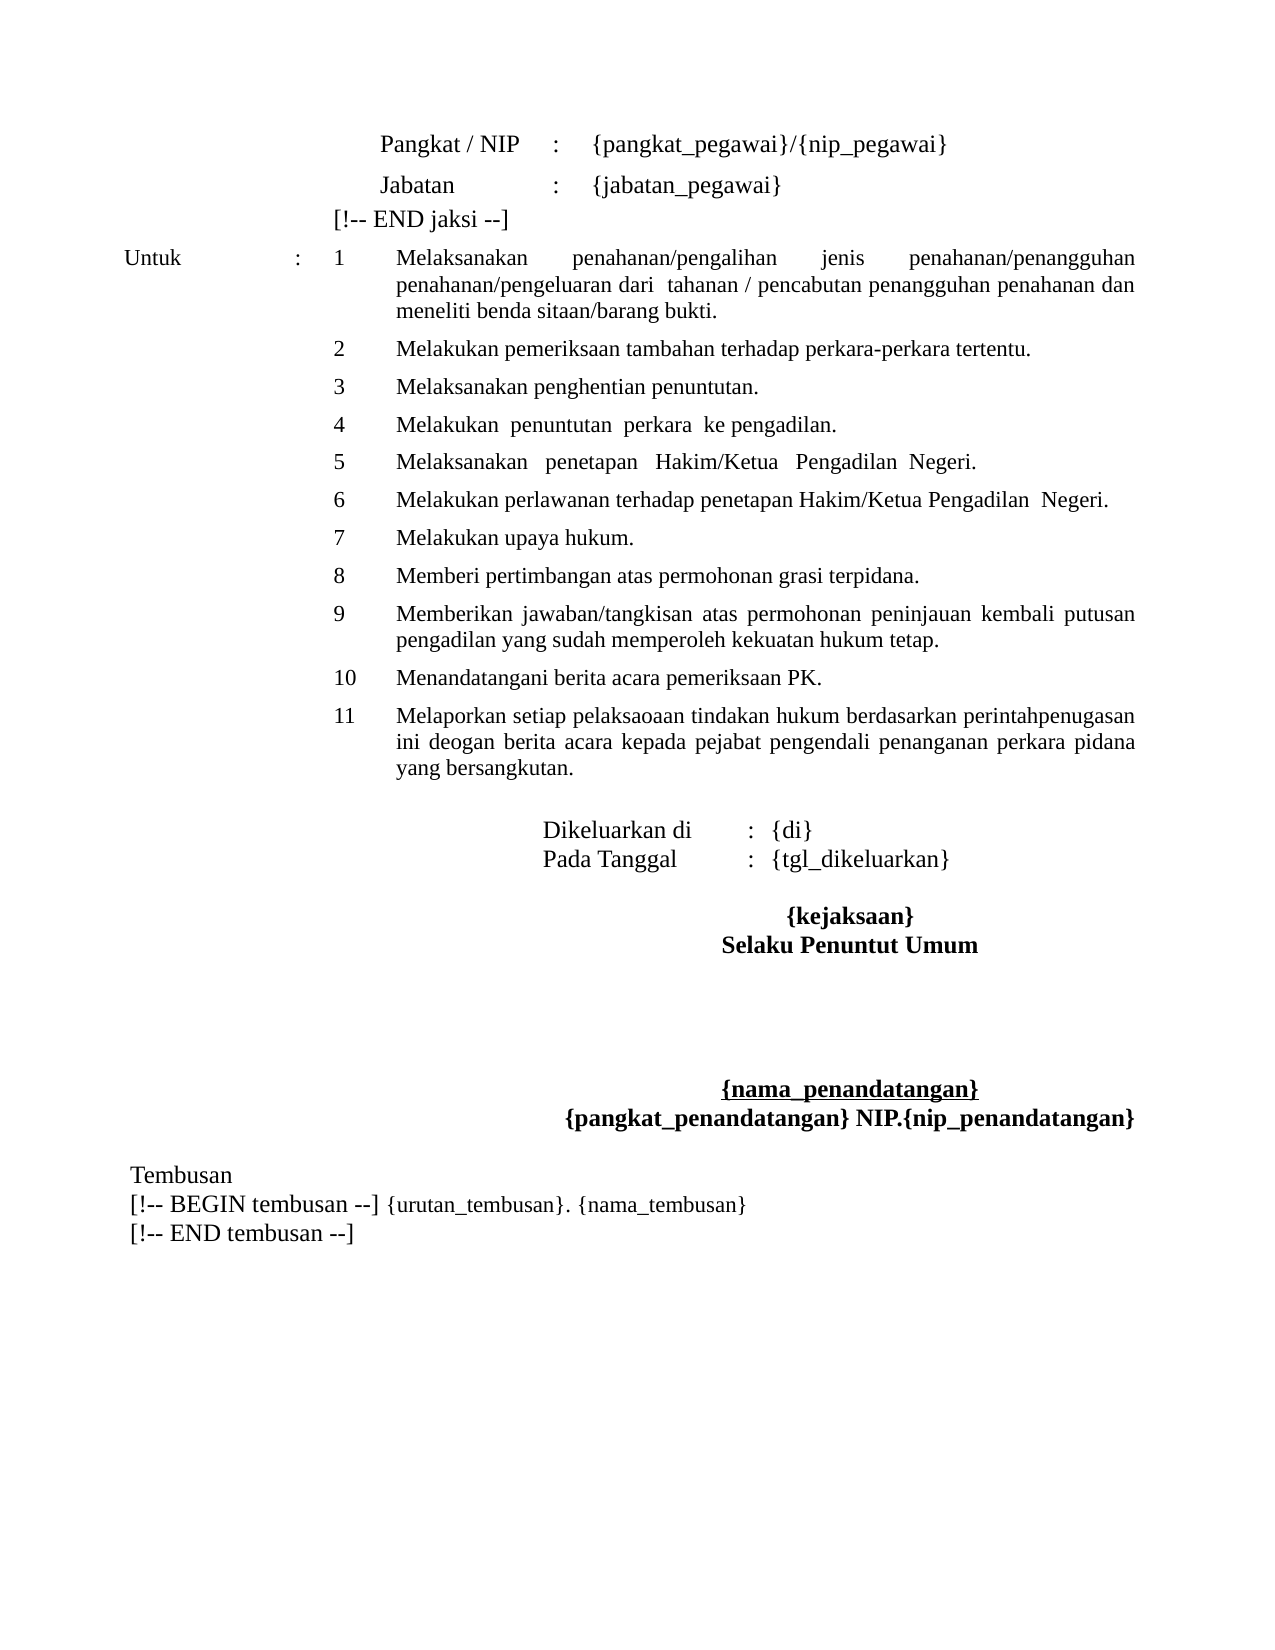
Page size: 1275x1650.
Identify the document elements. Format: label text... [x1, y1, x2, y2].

table_cell Melaksanakan penghentian penuntutan. [390, 367, 1142, 405]
table_cell Memberi pertimbangan atas permohonan grasi terpidana. [390, 556, 1142, 594]
table_header [118, 815, 543, 1131]
text [!-- BEGIN tembusan --] {urutan_tembusan}. {nama_tembusan} [130, 1189, 1157, 1218]
table_cell [!-- END jaksi --] [328, 118, 1142, 239]
table_cell {jabatan_pegawai} [585, 164, 1136, 204]
table_cell Melaksanakan penetapan Hakim/Ketua Pengadilan Negeri. [390, 443, 1142, 481]
table_cell : [289, 239, 328, 329]
table_header {kejaksaan} Selaku Penuntut Umum {nama_penandatangan} {pangkat_penandatangan} NIP.{nip_penandatangan} [543, 815, 1157, 1131]
table_cell [333, 124, 374, 164]
table_cell [289, 443, 328, 481]
table_cell [118, 329, 289, 367]
table_cell : [748, 844, 770, 873]
text [!-- END tembusan --] [130, 1218, 1157, 1246]
table_cell 9 [328, 594, 390, 658]
table_cell Melaksanakan penahanan/pengalihan jenis penahanan/penangguhan penahanan/pengeluaran dari tahanan / pencabutan penangguhan penahanan dan meneliti benda sitaan/barang bukti. [390, 239, 1142, 329]
table_cell [118, 658, 289, 696]
table_cell Pada Tanggal [543, 844, 747, 873]
table_cell [289, 658, 328, 696]
table_cell 3 [328, 367, 390, 405]
table_header Dikeluarkan di [543, 815, 747, 844]
table_cell Jabatan [374, 164, 546, 204]
table_cell [118, 696, 289, 786]
text Tembusan [130, 1160, 1157, 1189]
table_cell [118, 556, 289, 594]
table_cell 10 [328, 658, 390, 696]
table_cell [118, 481, 289, 518]
table_cell 4 [328, 405, 390, 443]
table_cell {pangkat_pegawai}/{nip_pegawai} [585, 124, 1136, 164]
table_cell Menandatangani berita acara pemeriksaan PK. [390, 658, 1142, 696]
table_cell [289, 329, 328, 367]
table_cell [118, 118, 289, 239]
table_cell Pangkat / NIP [374, 124, 546, 164]
table_cell [118, 443, 289, 481]
table_cell [289, 481, 328, 518]
table_cell [289, 594, 328, 658]
table_cell [289, 556, 328, 594]
table_cell [289, 118, 328, 239]
table_cell : [546, 164, 585, 204]
table_cell [289, 518, 328, 556]
table_cell Untuk [118, 239, 289, 329]
table_cell [118, 594, 289, 658]
table_cell Melakukan penuntutan perkara ke pengadilan. [390, 405, 1142, 443]
table_cell [118, 405, 289, 443]
table_cell Melaporkan setiap pelaksaoaan tindakan hukum berdasarkan perintahpenugasan ini deogan berita acara kepada pejabat pengendali penanganan perkara pidana yang bersangkutan. [390, 696, 1142, 786]
table_cell Melakukan upaya hukum. [390, 518, 1142, 556]
table_header {di} [770, 815, 1157, 844]
table_cell [289, 367, 328, 405]
table_cell [289, 696, 328, 786]
table_cell [289, 405, 328, 443]
table_cell Memberikan jawaban/tangkisan atas permohonan peninjauan kembali putusan pengadilan yang sudah memperoleh kekuatan hukum tetap. [390, 594, 1142, 658]
table_cell Melakukan pemeriksaan tambahan terhadap perkara-perkara tertentu. [390, 329, 1142, 367]
table_cell 7 [328, 518, 390, 556]
table_header : [748, 815, 770, 844]
table_cell [333, 164, 374, 204]
table_cell [118, 518, 289, 556]
table_cell 5 [328, 443, 390, 481]
table_cell [118, 367, 289, 405]
table_cell Melakukan perlawanan terhadap penetapan Hakim/Ketua Pengadilan Negeri. [390, 481, 1142, 518]
table_cell : [546, 124, 585, 164]
table_cell {tgl_dikeluarkan} [770, 844, 1157, 873]
table_cell 2 [328, 329, 390, 367]
table_cell 11 [328, 696, 390, 786]
table_cell 8 [328, 556, 390, 594]
table_cell 1 [328, 239, 390, 329]
table_cell 6 [328, 481, 390, 518]
